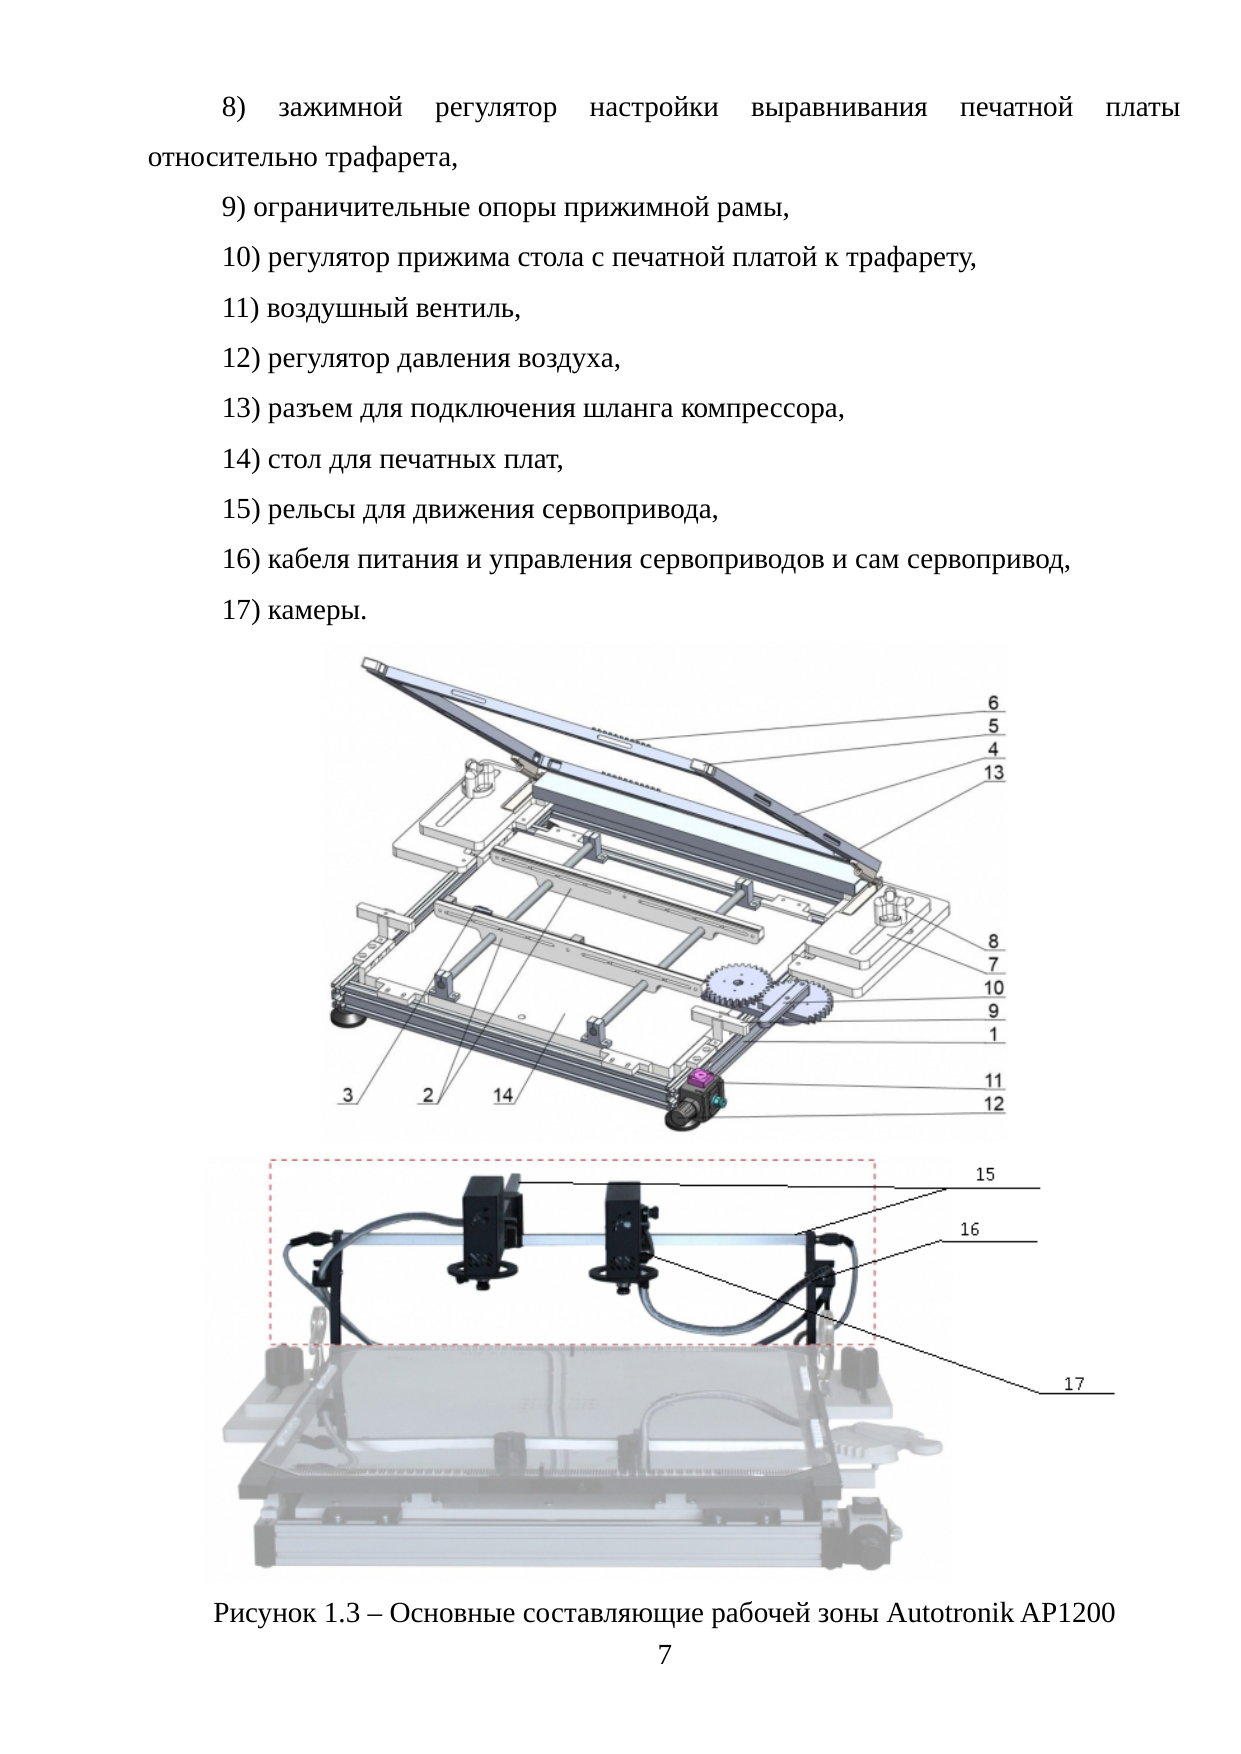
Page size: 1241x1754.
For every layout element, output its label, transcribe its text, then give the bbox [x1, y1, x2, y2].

text 11) воздушный вентиль, [148, 290, 1181, 323]
text 8) зажимной регулятор настройки выравнивания печатной платы относительно трафарета, [148, 89, 1181, 172]
text Рисунок 1.3 – Основные составляющие рабочей зоны Autotronik AP1200 [148, 1595, 1181, 1628]
text 13) разъем для подключения шланга компрессора, [148, 391, 1181, 424]
text 15) рельсы для движения сервопривода, [148, 491, 1181, 525]
text 12) регулятор давления воздуха, [148, 340, 1181, 374]
text 10) регулятор прижима стола с печатной платой к трафарету, [148, 239, 1181, 273]
text 9) ограничительные опоры прижимной рамы, [148, 189, 1181, 223]
text 17) камеры. [148, 592, 1181, 625]
text 16) кабеля питания и управления сервоприводов и сам сервопривод, [148, 541, 1181, 575]
text 14) стол для печатных плат, [148, 441, 1181, 474]
